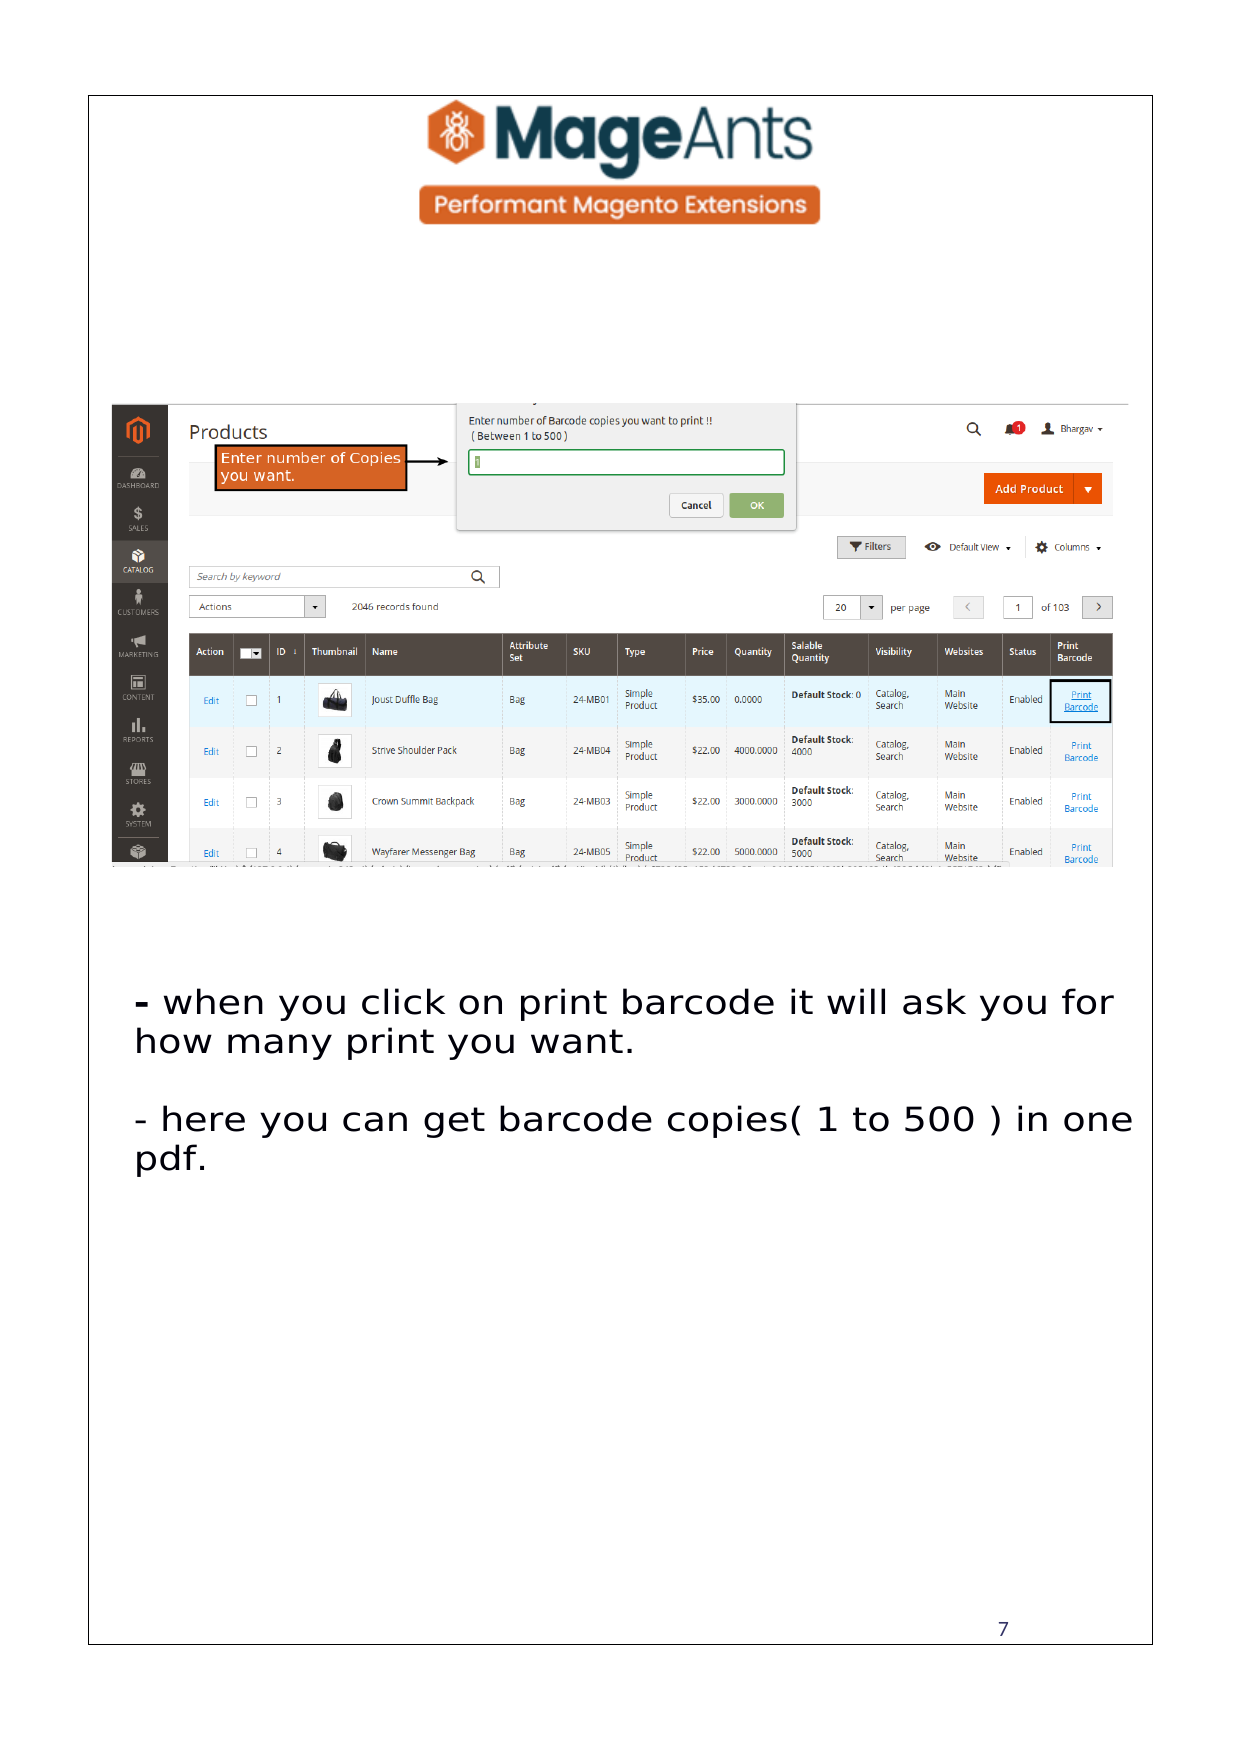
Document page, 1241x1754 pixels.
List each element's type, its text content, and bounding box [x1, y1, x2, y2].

picture [111, 403, 1129, 867]
picture [415, 97, 825, 226]
text - here you can get barcode copies( 1 to 500 ) in one pdf. [134, 1100, 1150, 1178]
text - when you click on print barcode it will ask you for [134, 983, 1150, 1022]
text how many print you want. [134, 1022, 1150, 1061]
